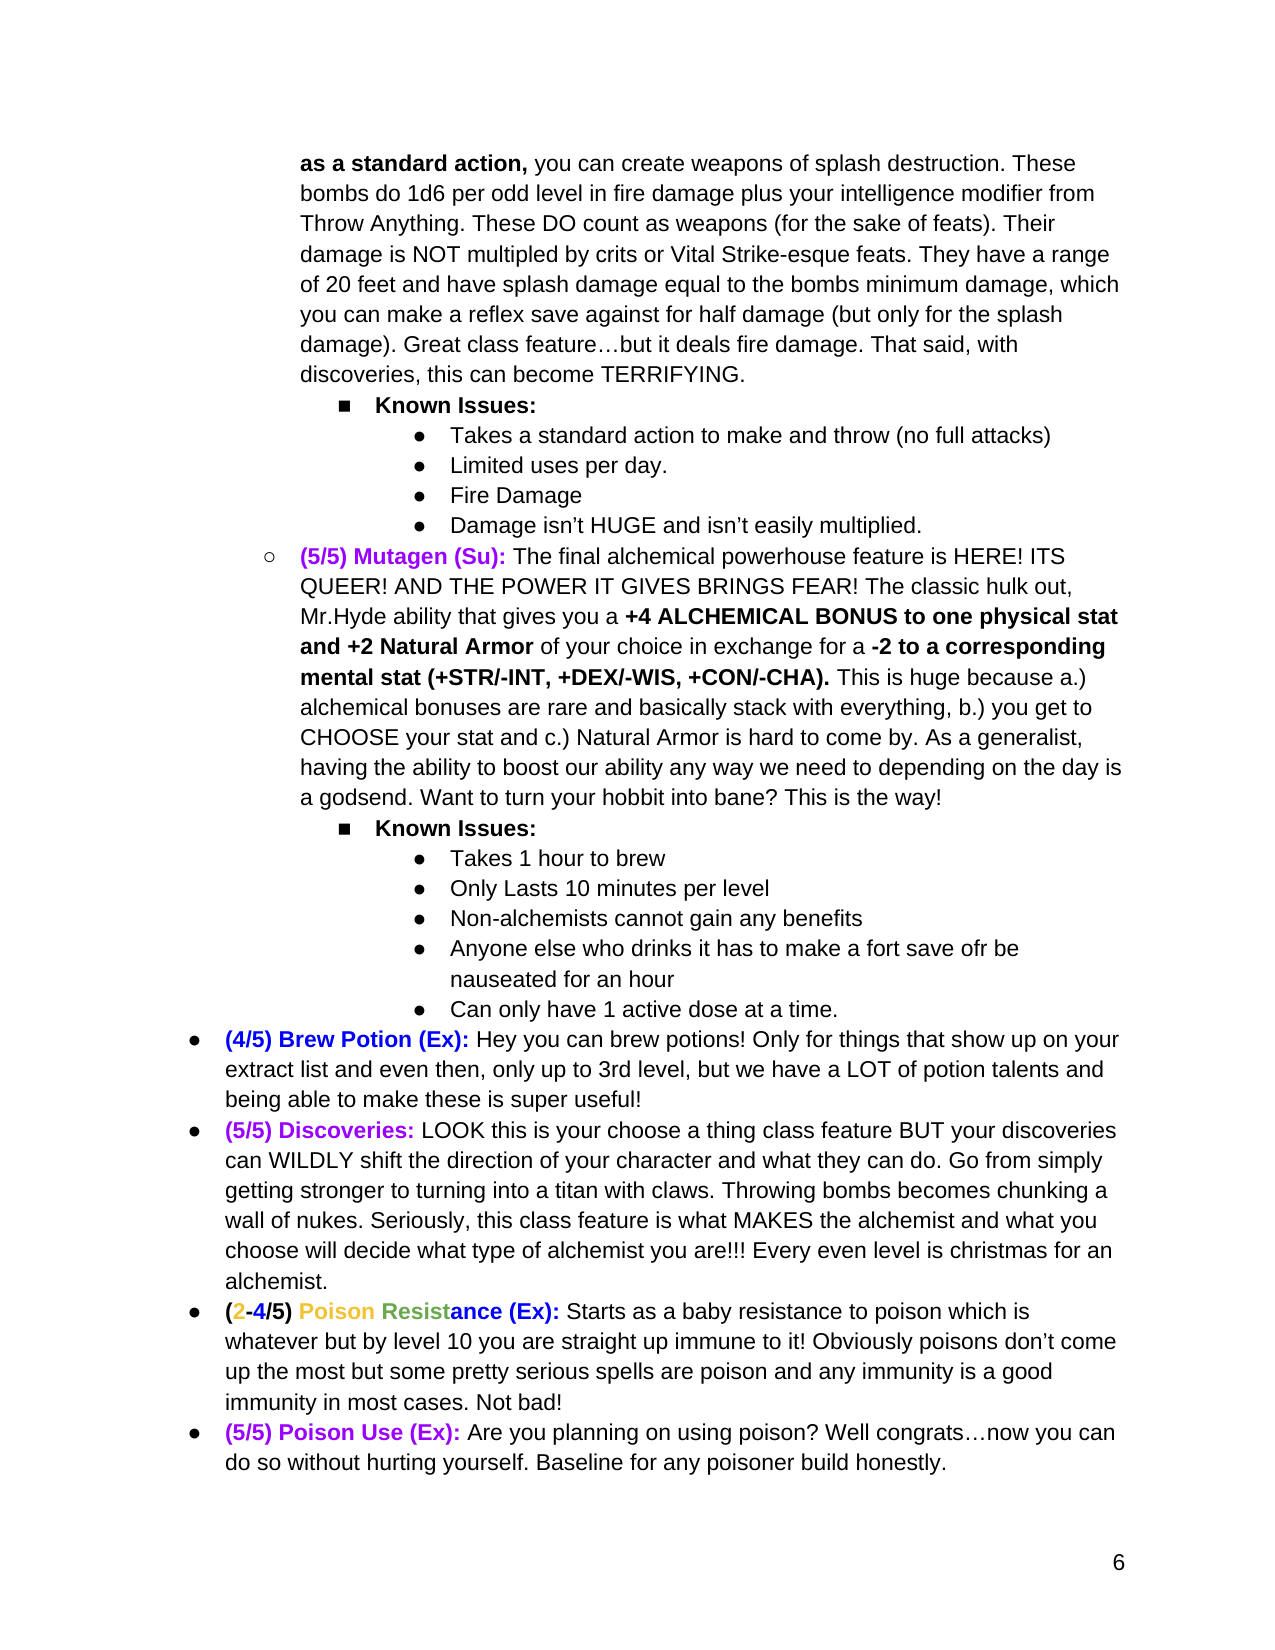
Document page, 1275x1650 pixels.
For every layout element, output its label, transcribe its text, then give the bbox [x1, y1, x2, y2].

list Only Lasts 10 minutes per level [412, 875, 1125, 901]
list (5/5) Poison Use (Ex): Are you planning on using poison? Well congrats…now you can do so without hurting yourself. Baseline for any poisoner build honestly. [187, 1419, 1125, 1475]
list Takes a standard action to make and throw (no full attacks) [412, 422, 1125, 448]
list Fire Damage [412, 482, 1125, 509]
list (5/5) Discoveries: LOOK this is your choose a thing class feature BUT your discoveries can WILDLY shift the direction of your character and what they can do. Go from simply getting stronger to turning into a titan with claws. Throwing bombs becomes chunking a wall of nukes. Seriously, this class feature is what MAKES the alchemist and what you choose will decide what type of alchemist you are!!! Every even level is christmas for an alchemist. [187, 1117, 1125, 1294]
list Can only have 1 active dose at a time. [412, 996, 1125, 1022]
list as a standard action, you can create weapons of splash destruction. These bombs do 1d6 per odd level in fire damage plus your intelligence modifier from Throw Anything. These DO count as weapons (for the sake of feats). Their damage is NOT multipled by crits or Vital Strike-esque feats. They have a range of 20 feet and have splash damage equal to the bombs minimum damage, which you can make a reflex save against for half damage (but only for the splash damage). Great class feature…but it deals fire damage. That said, with discoveries, this can become TERRIFYING. [262, 150, 1125, 388]
list (4/5) Brew Potion (Ex): Hey you can brew potions! Only for things that show up on your extract list and even then, only up to 3rd level, but we have a LOT of potion talents and being able to make these is super useful! [187, 1026, 1125, 1113]
list Known Issues: [337, 392, 1125, 418]
list Non-alchemists cannot gain any benefits [412, 905, 1125, 932]
list Damage isn’t HUGE and isn’t easily multiplied. [412, 512, 1125, 539]
list Known Issues: [337, 814, 1125, 841]
list (2-4/5) Poison Resistance (Ex): Starts as a baby resistance to poison which is whatever but by level 10 you are straight up immune to it! Obviously poisons don’t come up the most but some pretty serious spells are poison and any immunity is a good immunity in most cases. Not bad! [187, 1298, 1125, 1415]
list Limited uses per day. [412, 452, 1125, 478]
list Takes 1 hour to brew [412, 845, 1125, 871]
list (5/5) Mutagen (Su): The final alchemical powerhouse feature is HERE! ITS QUEER! AND THE POWER IT GIVES BRINGS FEAR! The classic hulk out, Mr.Hyde ability that gives you a +4 ALCHEMICAL BONUS to one physical stat and +2 Natural Armor of your choice in exchange for a -2 to a corresponding mental stat (+STR/-INT, +DEX/-WIS, +CON/-CHA). This is huge because a.) alchemical bonuses are rare and basically stack with everything, b.) you get to CHOOSE your stat and c.) Natural Armor is hard to come by. As a generalist, having the ability to boost our ability any way we need to depending on the day is a godsend. Want to turn your hobbit into bane? This is the way! [262, 543, 1125, 811]
list Anyone else who drinks it has to make a fort save ofr be nauseated for an hour [412, 935, 1125, 992]
